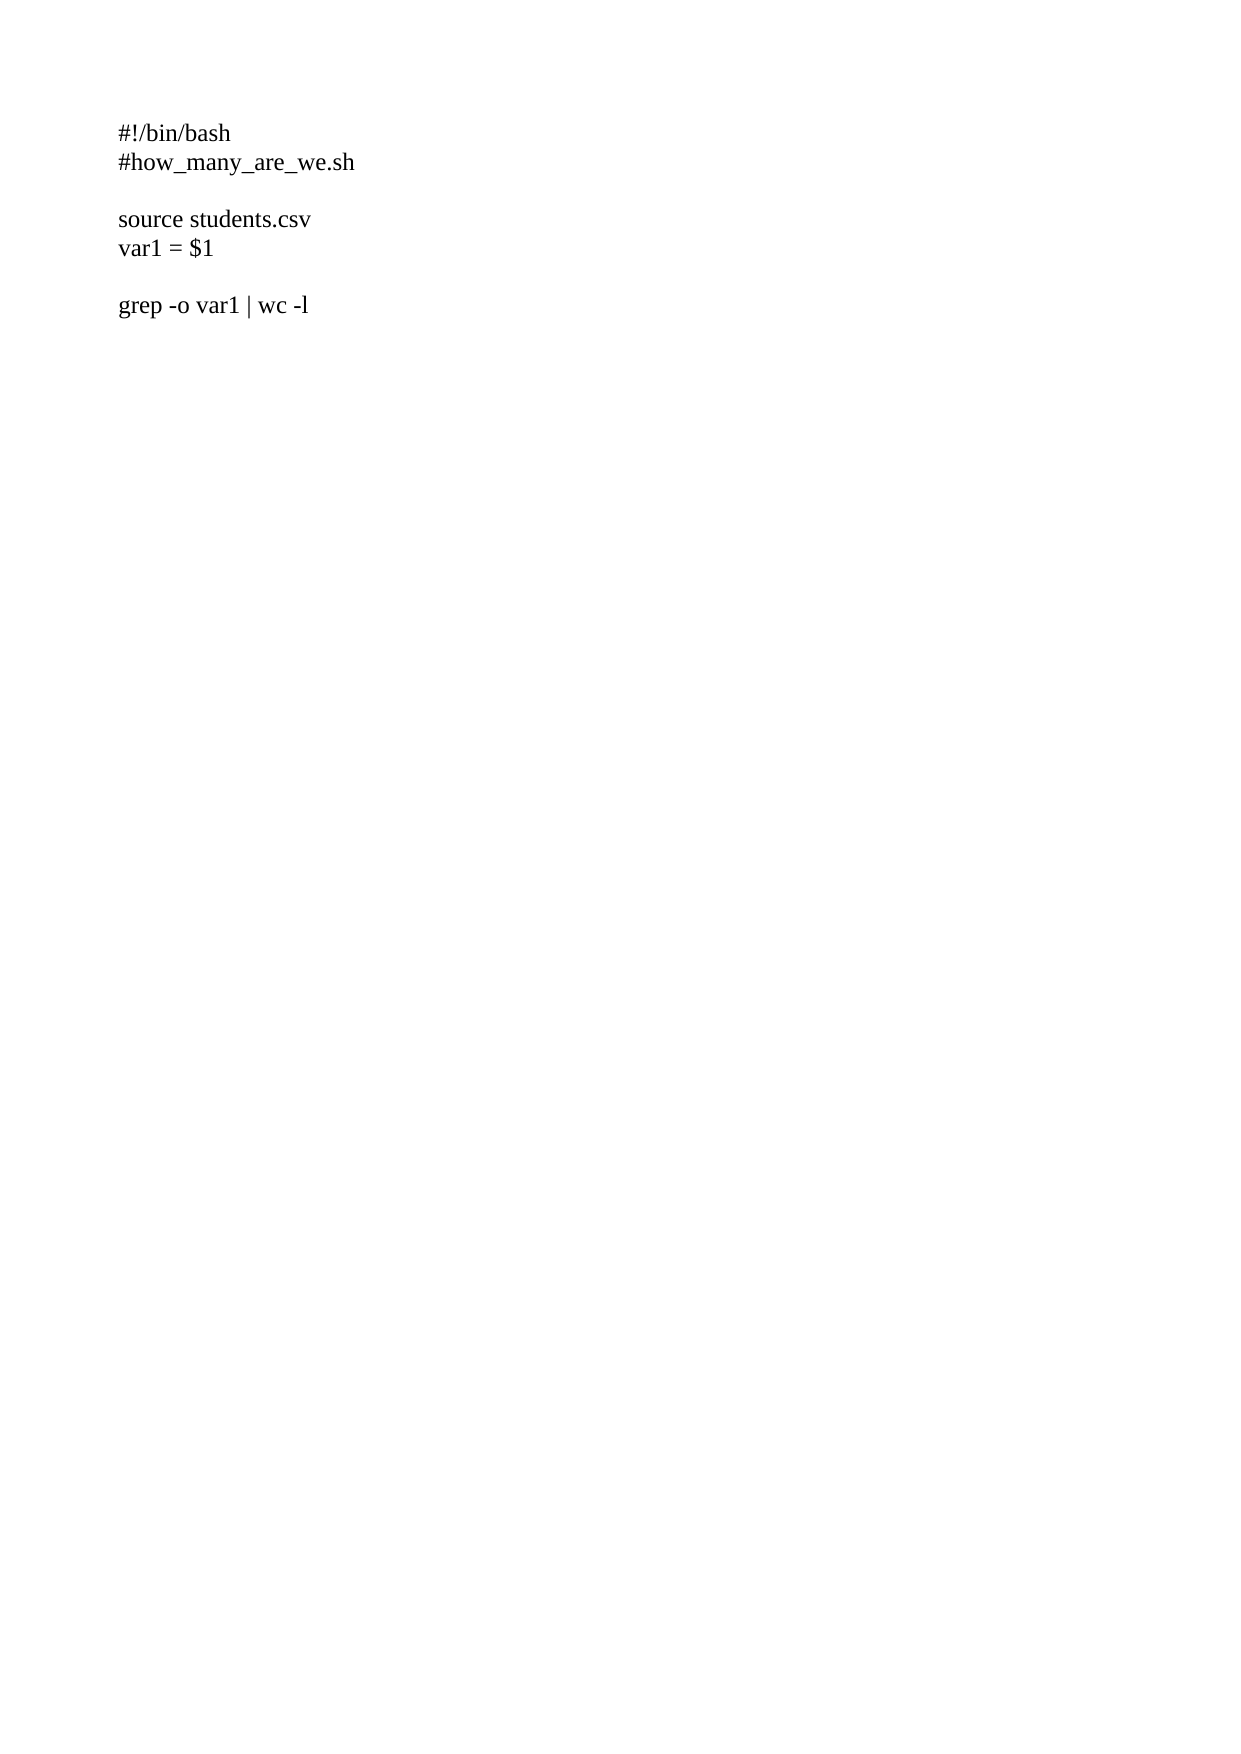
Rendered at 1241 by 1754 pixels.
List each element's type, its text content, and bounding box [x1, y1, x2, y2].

text grep -o var1 | wc -l [118, 291, 1122, 319]
text #how_many_are_we.sh [118, 147, 1122, 176]
text source students.csv [118, 204, 1122, 233]
text var1 = $1 [118, 233, 1122, 262]
text #!/bin/bash [118, 118, 1122, 147]
